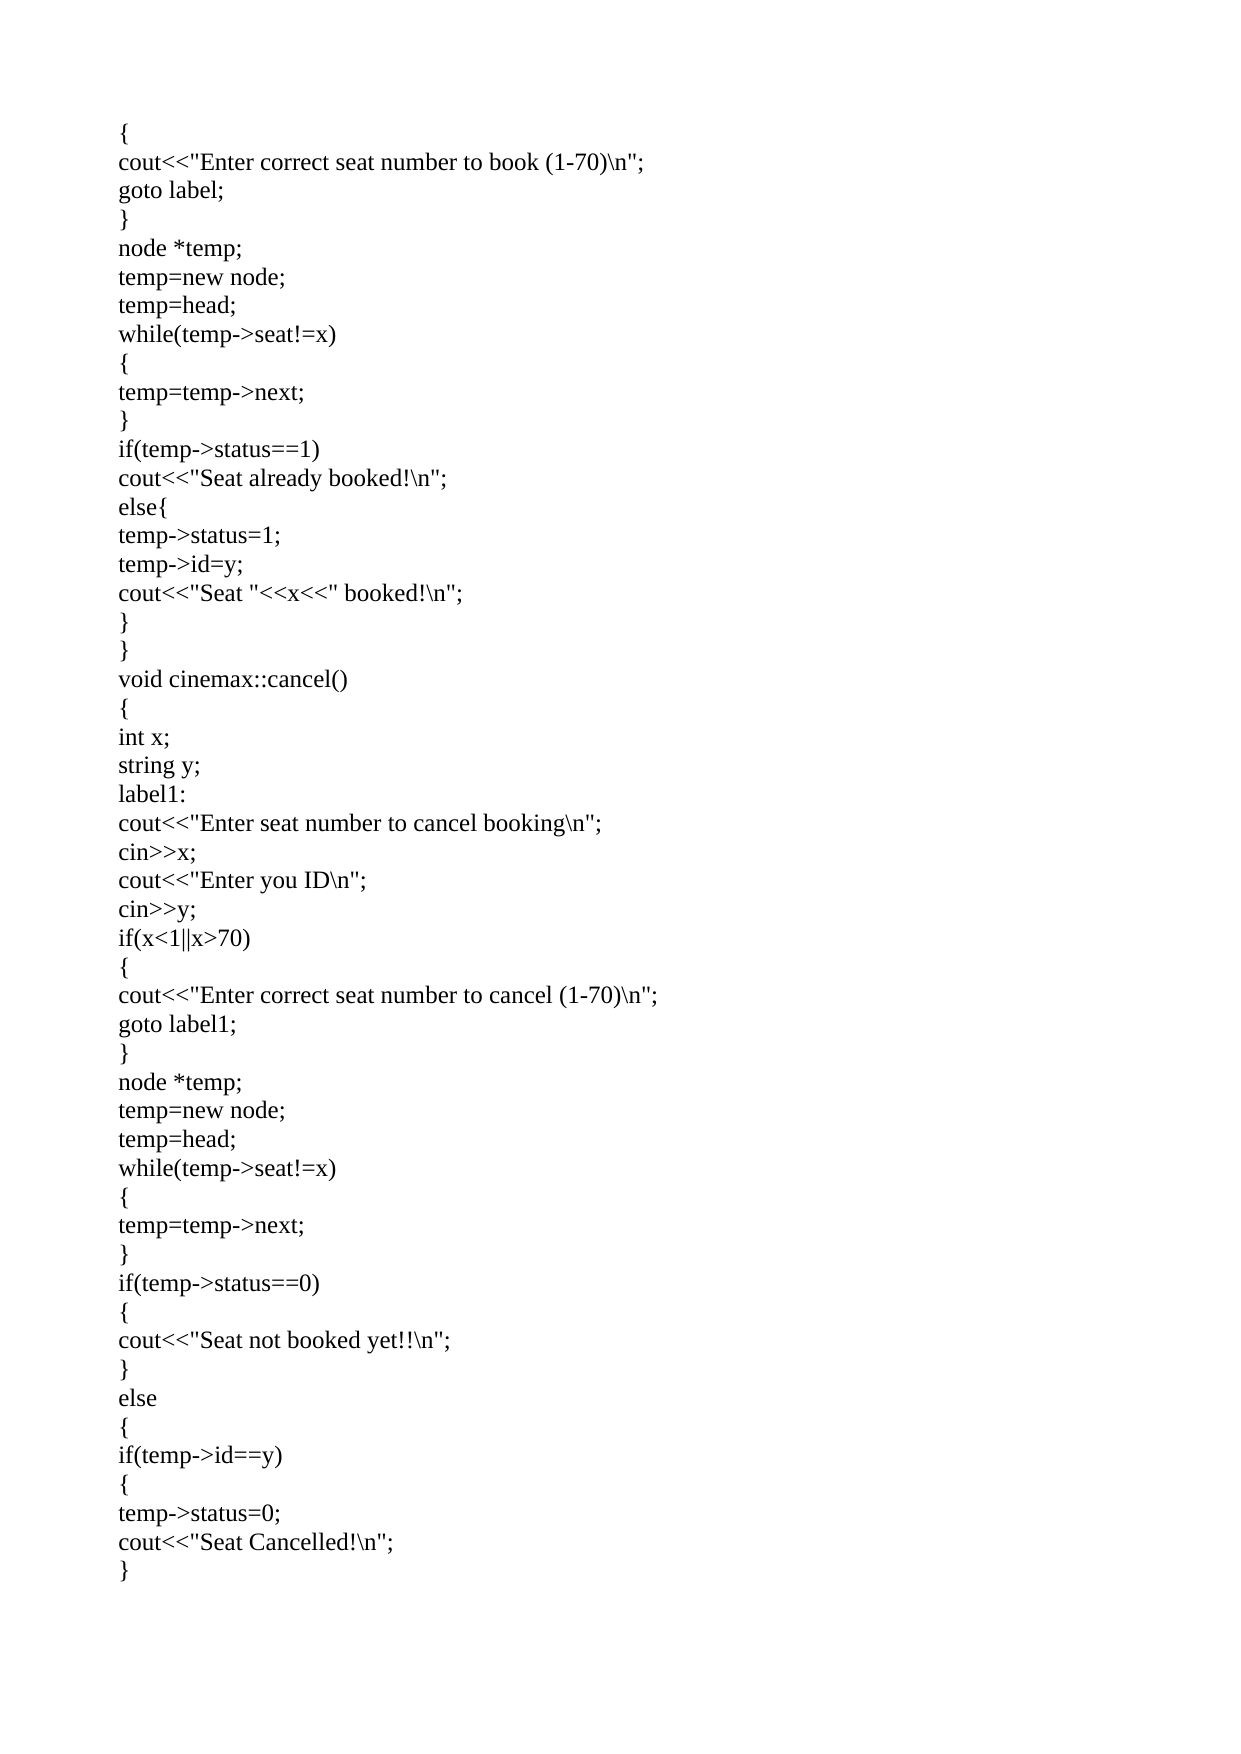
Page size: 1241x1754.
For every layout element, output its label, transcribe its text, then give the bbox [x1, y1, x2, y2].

text temp=head; [118, 291, 1122, 319]
text cout<<"Seat Cancelled!\n"; [118, 1527, 1122, 1556]
text } [118, 607, 1122, 636]
text node *temp; [118, 233, 1122, 262]
text { [118, 1297, 1122, 1326]
text cout<<"Seat "<<x<<" booked!\n"; [118, 578, 1122, 607]
text else [118, 1383, 1122, 1412]
text } [118, 1354, 1122, 1383]
text temp=new node; [118, 1096, 1122, 1124]
text } [118, 1239, 1122, 1268]
text else{ [118, 492, 1122, 521]
text } [118, 636, 1122, 664]
text { [118, 118, 1122, 147]
text } [118, 1556, 1122, 1584]
text temp->status=1; [118, 521, 1122, 549]
text { [118, 348, 1122, 377]
text cin>>y; [118, 894, 1122, 923]
text if(temp->id==y) [118, 1441, 1122, 1469]
text { [118, 1469, 1122, 1498]
text temp=new node; [118, 262, 1122, 291]
text cout<<"Seat not booked yet!!\n"; [118, 1326, 1122, 1354]
text cout<<"Enter seat number to cancel booking\n"; [118, 808, 1122, 837]
text cout<<"Enter correct seat number to cancel (1-70)\n"; [118, 981, 1122, 1009]
text if(temp->status==0) [118, 1268, 1122, 1297]
text if(temp->status==1) [118, 434, 1122, 463]
text cout<<"Enter you ID\n"; [118, 866, 1122, 894]
text temp->status=0; [118, 1498, 1122, 1527]
text { [118, 693, 1122, 722]
text label1: [118, 779, 1122, 808]
text } [118, 204, 1122, 233]
text } [118, 406, 1122, 434]
text cin>>x; [118, 837, 1122, 866]
text if(x<1||x>70) [118, 923, 1122, 952]
text { [118, 1412, 1122, 1441]
text goto label; [118, 176, 1122, 204]
text while(temp->seat!=x) [118, 1153, 1122, 1182]
text cout<<"Enter correct seat number to book (1-70)\n"; [118, 147, 1122, 176]
text temp=temp->next; [118, 1211, 1122, 1239]
text { [118, 1182, 1122, 1211]
text string y; [118, 751, 1122, 779]
text int x; [118, 722, 1122, 751]
text node *temp; [118, 1067, 1122, 1096]
text while(temp->seat!=x) [118, 319, 1122, 348]
text } [118, 1038, 1122, 1067]
text cout<<"Seat already booked!\n"; [118, 463, 1122, 492]
text goto label1; [118, 1009, 1122, 1038]
text { [118, 952, 1122, 981]
text temp=temp->next; [118, 377, 1122, 406]
text temp->id=y; [118, 549, 1122, 578]
text void cinemax::cancel() [118, 664, 1122, 693]
text temp=head; [118, 1124, 1122, 1153]
